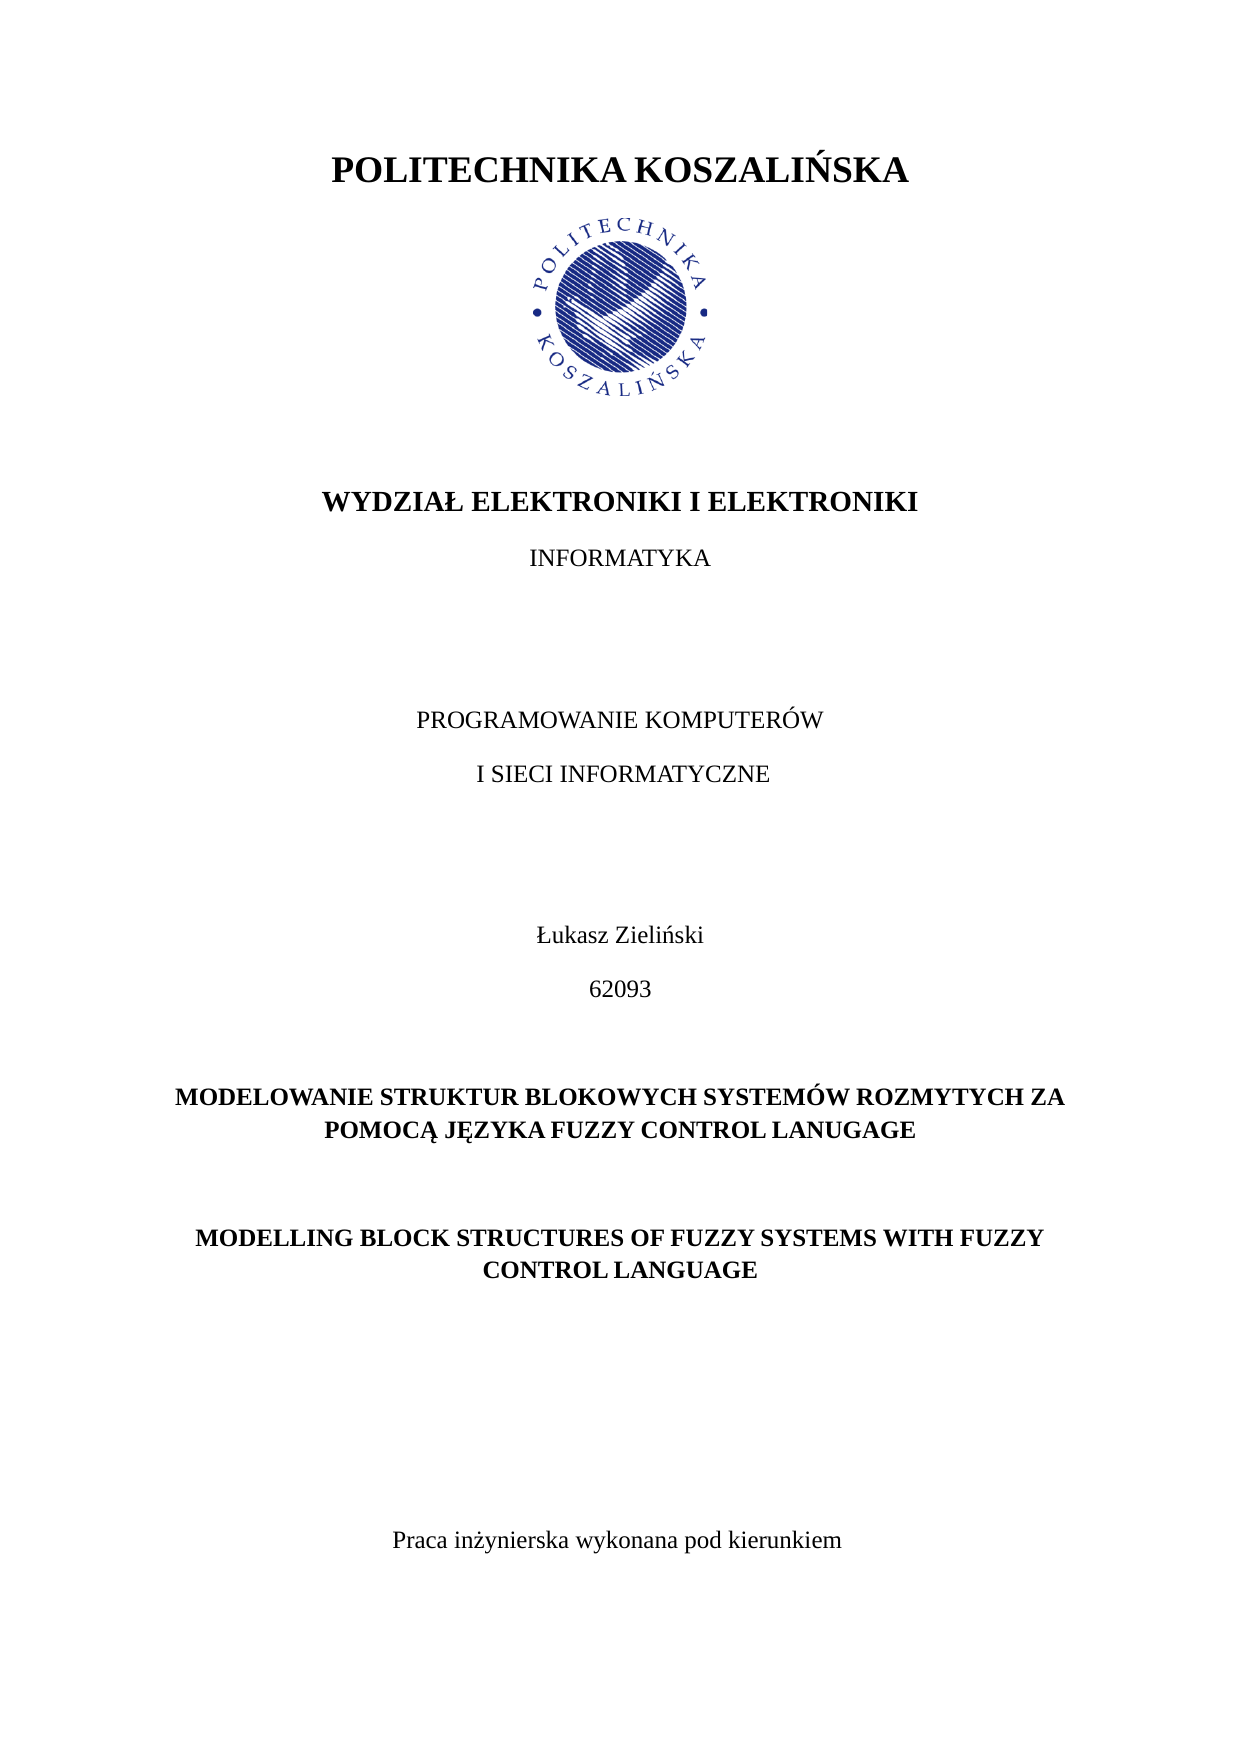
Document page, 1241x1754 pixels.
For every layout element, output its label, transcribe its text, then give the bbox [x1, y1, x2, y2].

text WYDZIAŁ ELEKTRONIKI I ELEKTRONIKI [148, 484, 1093, 517]
text Łukasz Zieliński [148, 920, 1093, 949]
text Praca inżynierska wykonana pod kierunkiem [148, 1525, 1093, 1554]
text INFORMATYKA [148, 543, 1093, 572]
text MODELLING BLOCK STRUCTURES OF FUZZY SYSTEMS WITH FUZZY CONTROL LANGUAGE [148, 1223, 1093, 1284]
text POLITECHNIKA KOSZALIŃSKA [148, 148, 1093, 191]
picture [533, 218, 708, 396]
text I SIECI INFORMATYCZNE [148, 759, 1093, 787]
text MODELOWANIE STRUKTUR BLOKOWYCH SYSTEMÓW ROZMYTYCH ZA POMOCĄ JĘZYKA FUZZY CONTROL LANUGAGE [148, 1082, 1093, 1144]
text PROGRAMOWANIE KOMPUTERÓW [148, 705, 1093, 734]
text 62093 [148, 974, 1093, 1003]
